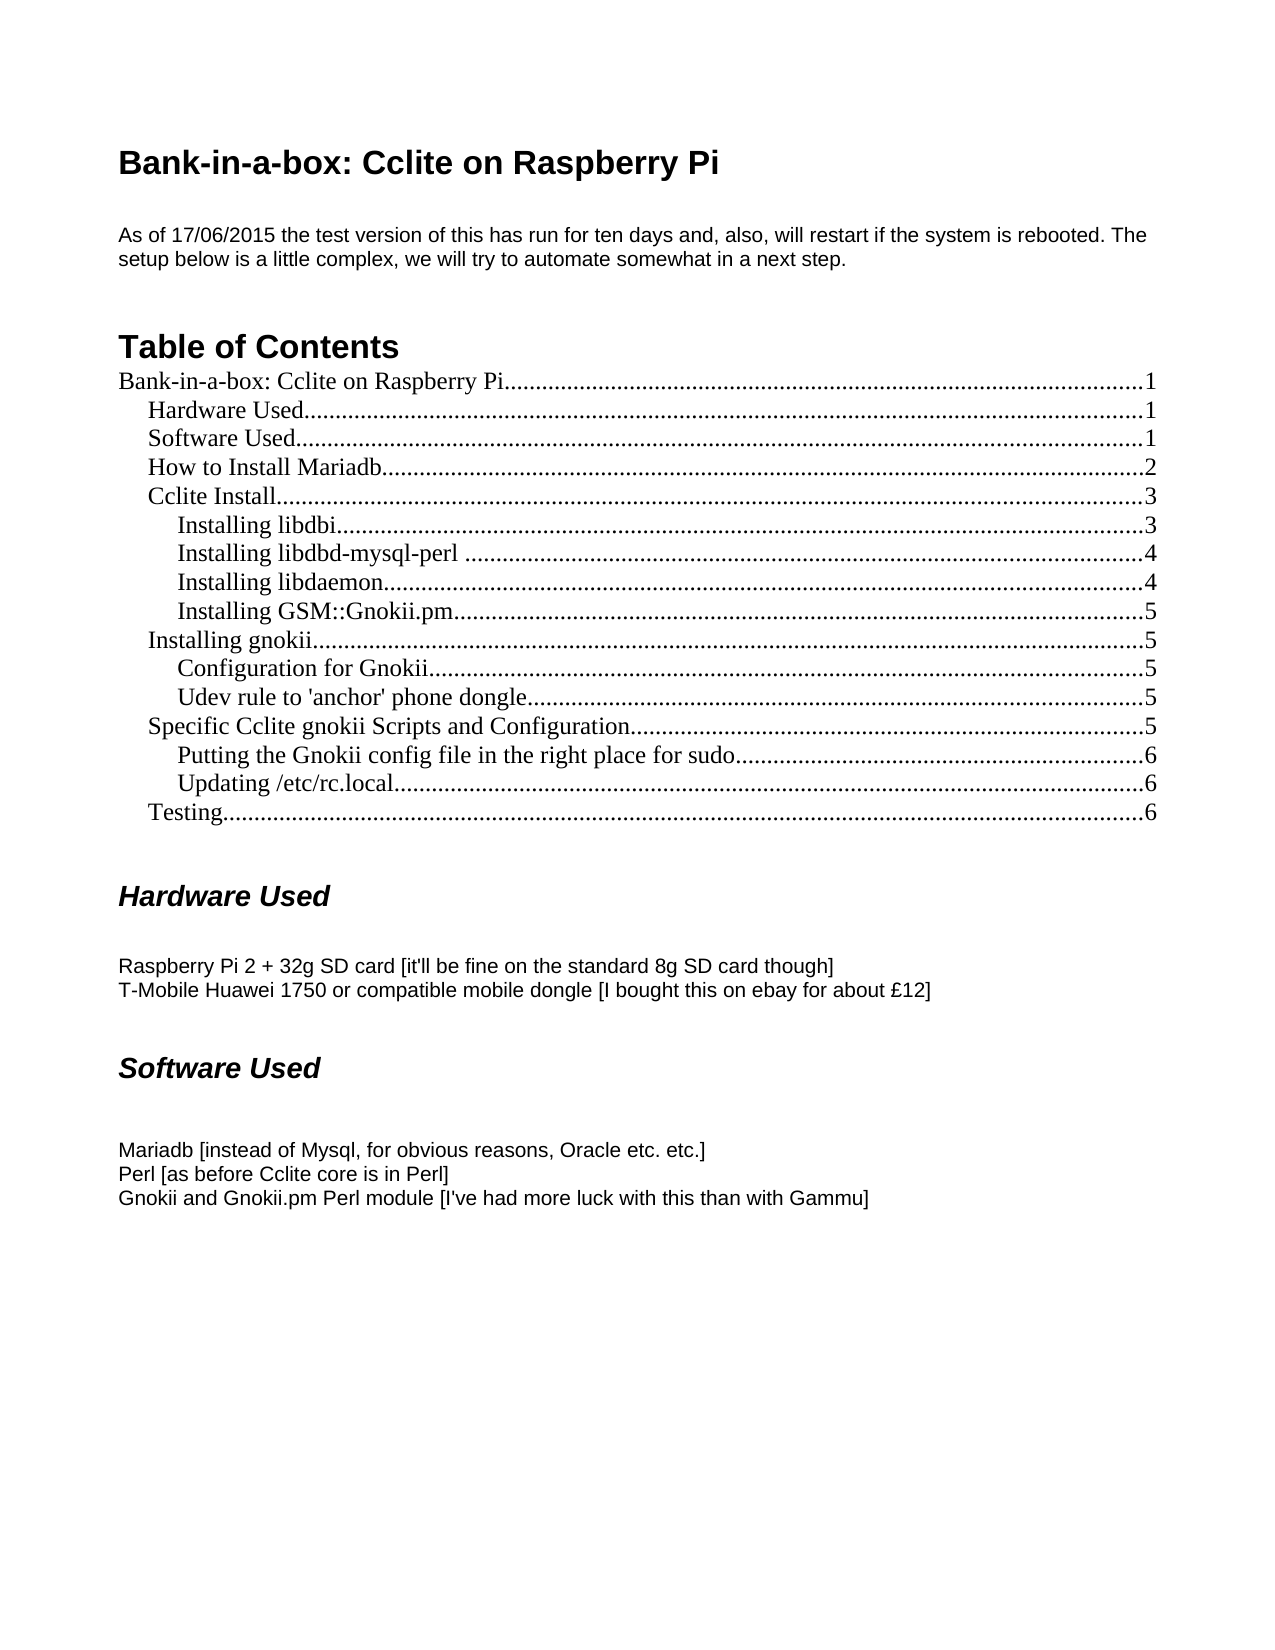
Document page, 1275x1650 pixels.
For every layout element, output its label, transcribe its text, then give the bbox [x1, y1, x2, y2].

text Installing libdbd-mysql-perl 4 [177, 538, 1157, 567]
text Bank-in-a-box: Cclite on Raspberry Pi 1 [118, 366, 1157, 395]
subtitle Hardware Used [118, 879, 1157, 913]
subtitle Software Used [118, 1051, 1157, 1084]
text Updating /etc/rc.local 6 [177, 768, 1157, 797]
text Perl [as before Cclite core is in Perl] [118, 1162, 1157, 1186]
text Software Used 1 [148, 423, 1157, 452]
text Specific Cclite gnokii Scripts and Configuration 5 [148, 711, 1157, 740]
text Putting the Gnokii config file in the right place for sudo 6 [177, 740, 1157, 768]
subtitle Bank-in-a-box: Cclite on Raspberry Pi [118, 143, 1157, 182]
text T-Mobile Huawei 1750 or compatible mobile dongle [I bought this on ebay for about £12] [118, 978, 1157, 1002]
text Gnokii and Gnokii.pm Perl module [I've had more luck with this than with Gammu] [118, 1186, 1157, 1210]
text How to Install Mariadb 2 [148, 452, 1157, 481]
text Configuration for Gnokii 5 [177, 653, 1157, 682]
text Testing 6 [148, 797, 1157, 826]
text Raspberry Pi 2 + 32g SD card [it'll be fine on the standard 8g SD card though] [118, 954, 1157, 978]
text As of 17/06/2015 the test version of this has run for ten days and, also, will restart if the system is rebooted. The setup below is a little complex, we will try to automate somewhat in a next step. [118, 223, 1157, 271]
subtitle Table of Contents [118, 327, 1157, 366]
text Installing GSM::Gnokii.pm 5 [177, 596, 1157, 625]
text Installing libdbi 3 [177, 510, 1157, 538]
text Installing libdaemon 4 [177, 567, 1157, 596]
text Mariadb [instead of Mysql, for obvious reasons, Oracle etc. etc.] [118, 1138, 1157, 1162]
text Installing gnokii 5 [148, 625, 1157, 653]
text Hardware Used 1 [148, 395, 1157, 423]
text Cclite Install 3 [148, 481, 1157, 510]
text Udev rule to 'anchor' phone dongle 5 [177, 682, 1157, 711]
